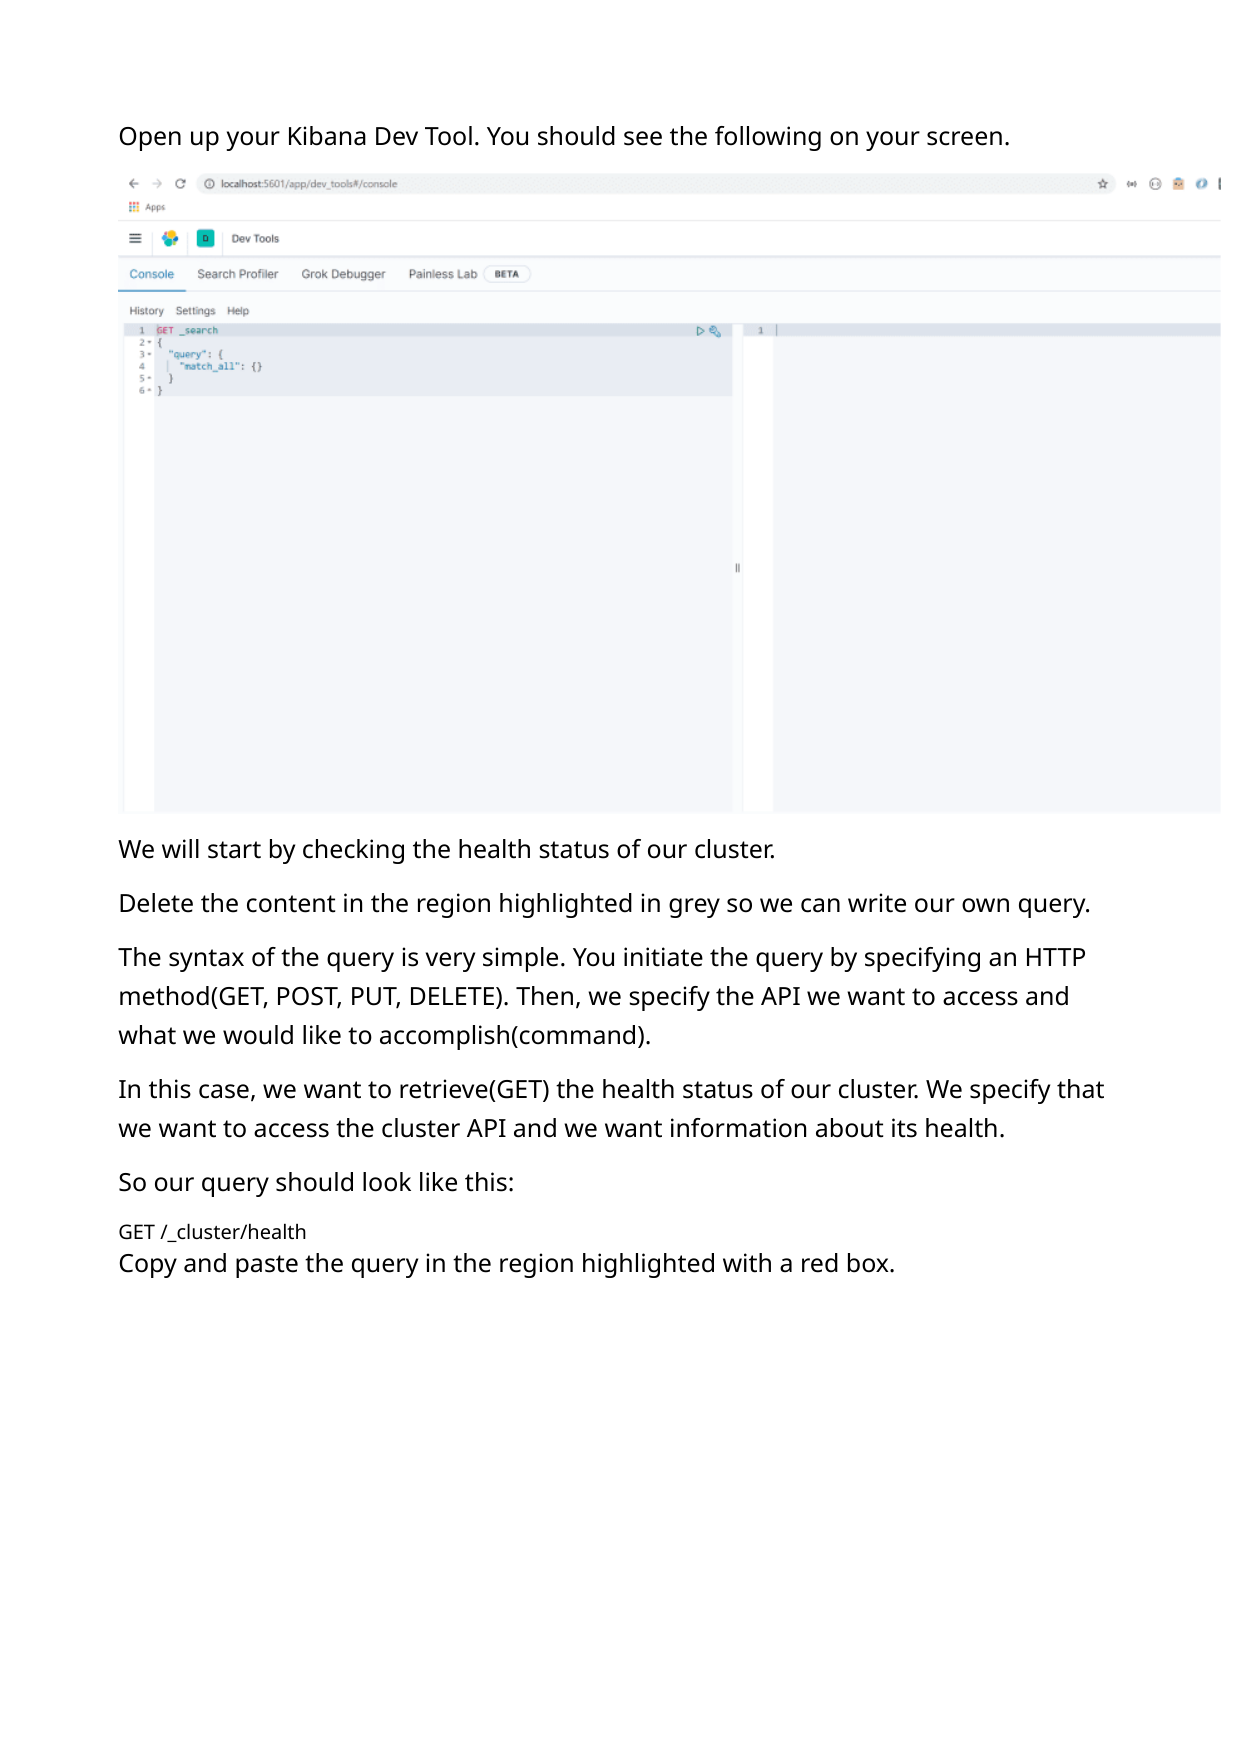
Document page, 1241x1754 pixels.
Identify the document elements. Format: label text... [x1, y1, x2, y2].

text In this case, we want to retrieve(GET) the health status of our cluster. We specify that we want to access the cluster API and we want information about its health. [118, 1072, 1122, 1145]
text The syntax of the query is very simple. You initiate the query by specifying an HTTP method(GET, POST, PUT, DELETE). Then, we specify the API we want to access and what we would like to accomplish(command). [118, 939, 1122, 1052]
text Copy and paste the query in the region highlighted with a red box. [118, 1246, 1122, 1279]
text GET /_cluster/health [118, 1218, 1122, 1246]
picture [118, 171, 1221, 814]
text So our query should look like this: [118, 1164, 1122, 1198]
text Open up your Kibana Dev Tool. You should see the following on your screen. [118, 118, 1122, 152]
text We will start by checking the health status of our cluster. [118, 832, 1122, 866]
text Delete the content in the region highlighted in grey so we can write our own query. [118, 886, 1122, 920]
